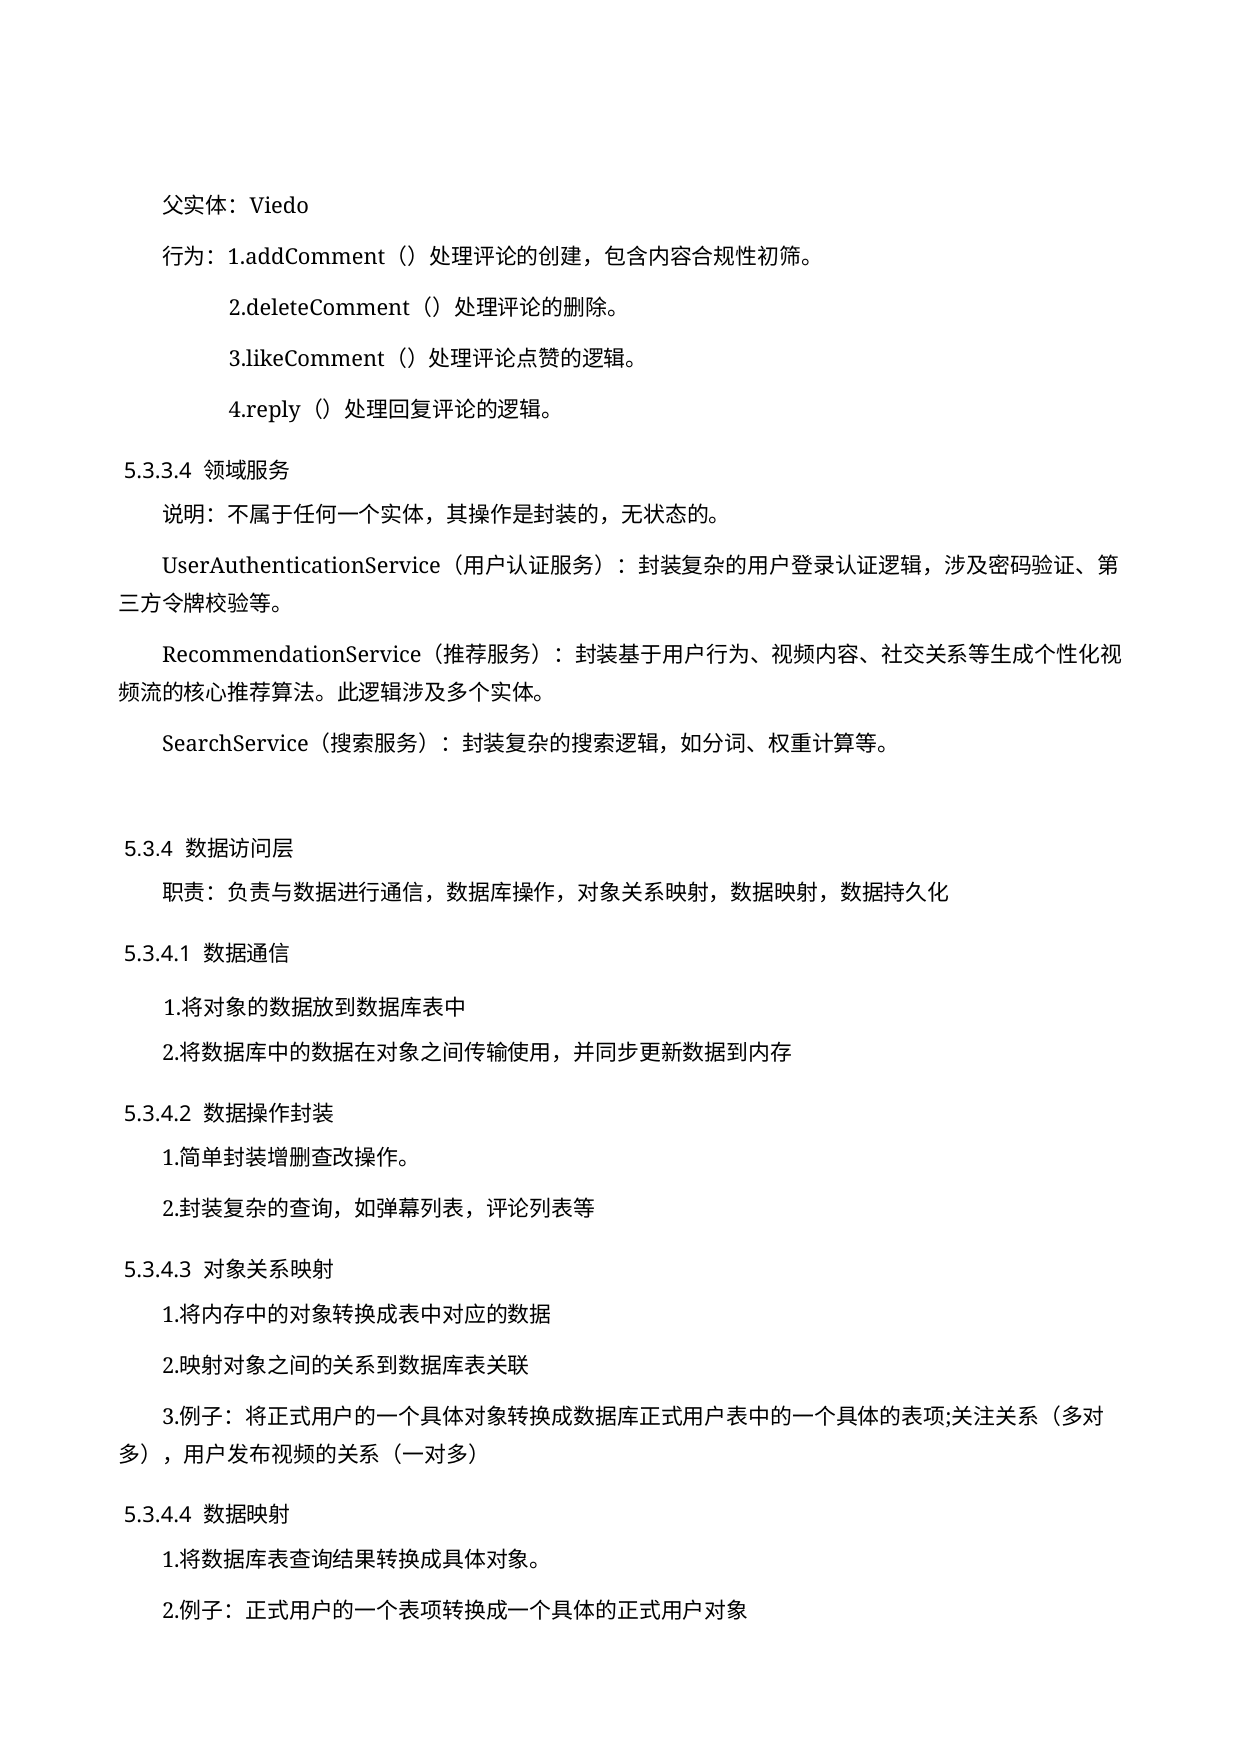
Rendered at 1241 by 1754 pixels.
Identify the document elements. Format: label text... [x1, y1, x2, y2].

text 2.例子：正式用户的一个表项转换成一个具体的正式用户对象 [118, 1593, 1122, 1625]
text 2.映射对象之间的关系到数据库表关联 [118, 1348, 1122, 1379]
text 4.reply（）处理回复评论的逻辑。 [118, 392, 1122, 423]
text 父实体：Viedo [118, 188, 1122, 219]
text 说明：不属于任何一个实体，其操作是封装的，无状态的。 [118, 497, 1122, 529]
text 3.例子：将正式用户的一个具体对象转换成数据库正式用户表中的一个具体的表项;关注关系（多对多），用户发布视频的关系（一对多） [118, 1399, 1122, 1468]
text 1.简单封装增删查改操作。 [118, 1140, 1122, 1172]
subtitle 对象关系映射 [118, 1252, 1122, 1284]
text 2.封装复杂的查询，如弹幕列表，评论列表等 [118, 1191, 1122, 1223]
subtitle 数据映射 [118, 1497, 1122, 1529]
text UserAuthenticationService（用户认证服务）：封装复杂的用户登录认证逻辑，涉及密码验证、第三方令牌校验等。 [118, 548, 1122, 618]
text 2.将数据库中的数据在对象之间传输使用，并同步更新数据到内存 [118, 1035, 1122, 1066]
text 1.将内存中的对象转换成表中对应的数据 [118, 1297, 1122, 1328]
text 职责：负责与数据进行通信，数据库操作，对象关系映射，数据映射，数据持久化 [118, 875, 1122, 907]
subtitle 数据操作封装 [118, 1096, 1122, 1127]
text SearchService（搜索服务）：封装复杂的搜索逻辑，如分词、权重计算等。 [118, 726, 1122, 757]
text 1.将对象的数据放到数据库表中 [118, 990, 1122, 1022]
text RecommendationService（推荐服务）：封装基于用户行为、视频内容、社交关系等生成个性化视频流的核心推荐算法。此逻辑涉及多个实体。 [118, 637, 1122, 707]
text 1.将数据库表查询结果转换成具体对象。 [118, 1542, 1122, 1574]
text 行为：1.addComment（）处理评论的创建，包含内容合规性初筛。 [118, 239, 1122, 270]
text 2.deleteComment（）处理评论的删除。 [118, 290, 1122, 321]
subtitle 领域服务 [118, 453, 1122, 484]
subtitle 数据通信 [118, 936, 1122, 967]
subtitle 数据访问层 [118, 831, 1122, 862]
text 3.likeComment（）处理评论点赞的逻辑。 [118, 341, 1122, 372]
